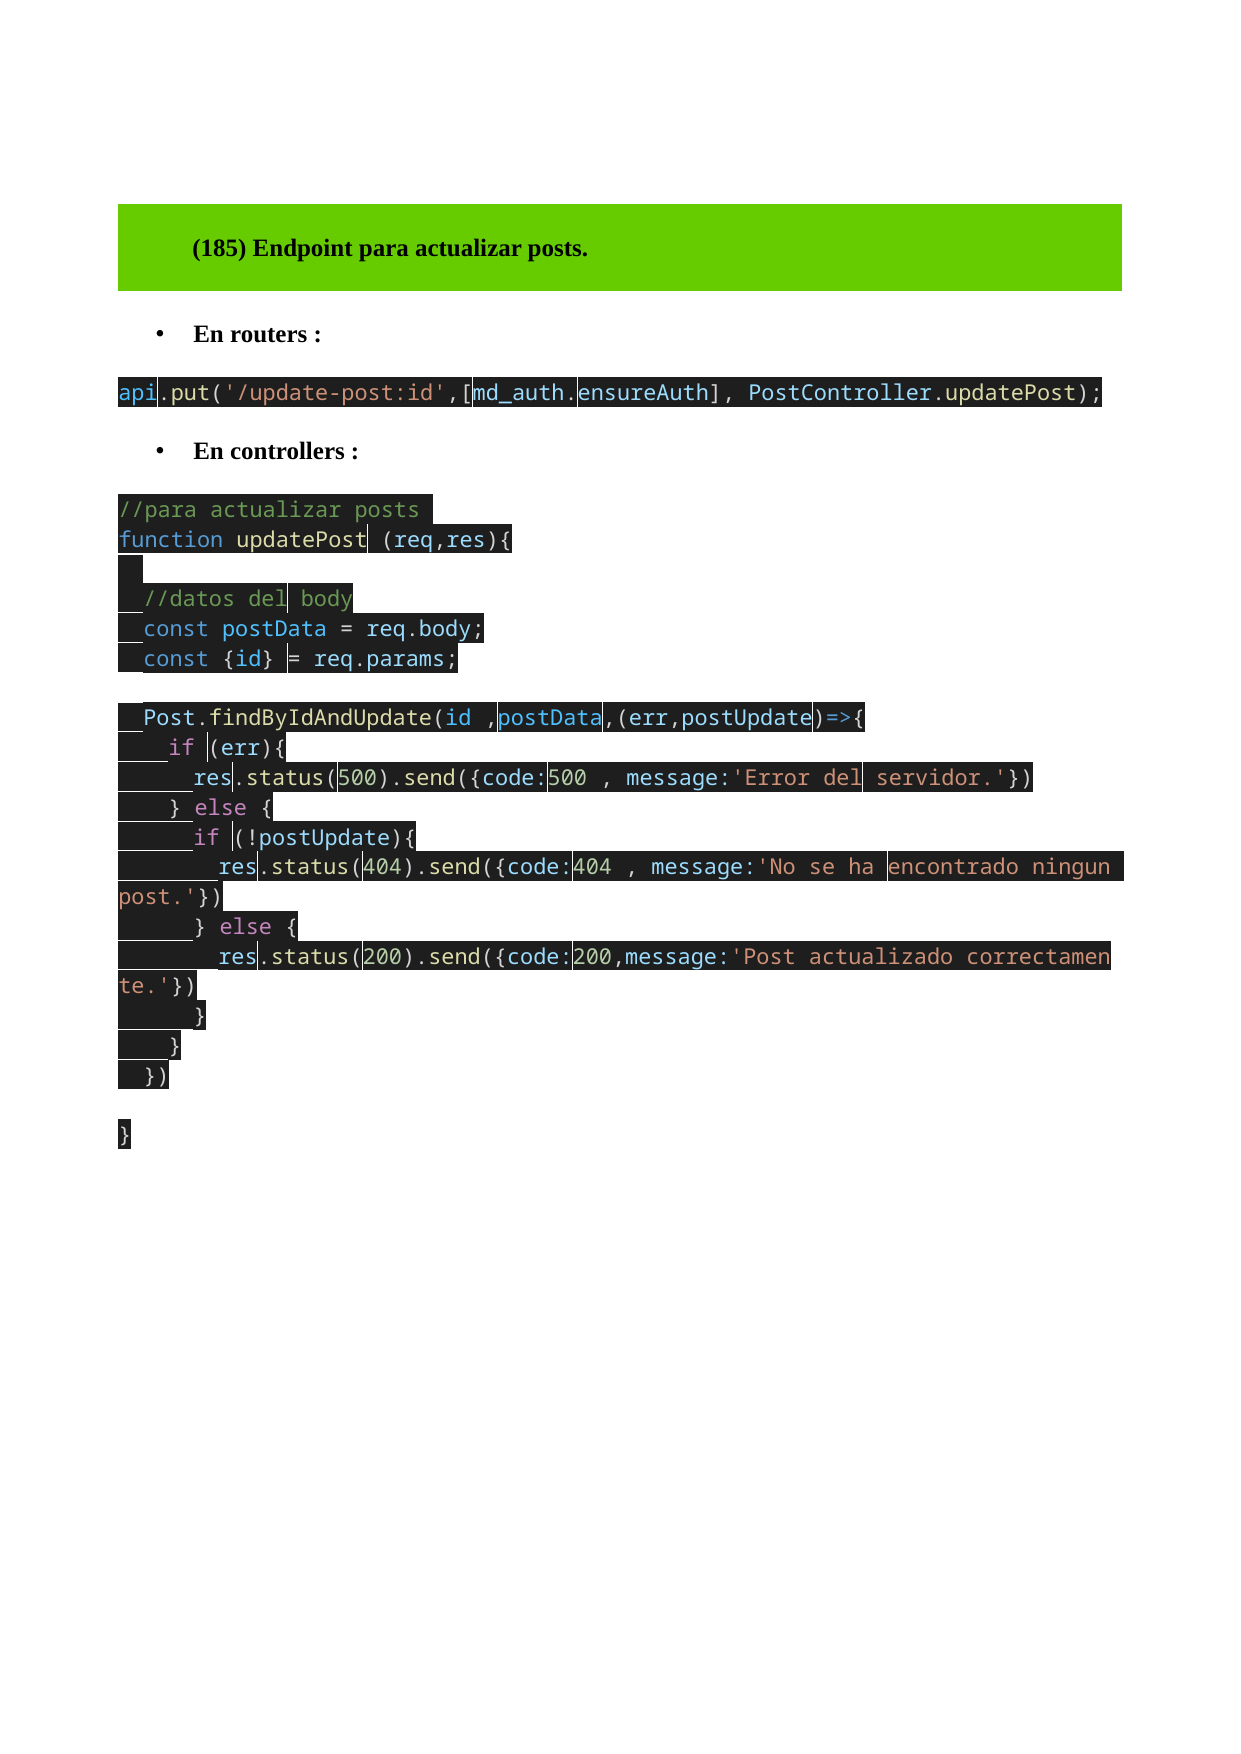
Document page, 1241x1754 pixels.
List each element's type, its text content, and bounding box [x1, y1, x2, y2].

text res.status(200).send({code:200,message:'Post actualizado correctamente.'}) [118, 941, 1122, 1000]
text res.status(500).send({code:500 , message:'Error del servidor.'}) [118, 762, 1122, 792]
text } [118, 1000, 1122, 1030]
text (185) Endpoint para actualizar posts. [118, 233, 1122, 262]
text } [118, 1030, 1122, 1060]
text const postData = req.body; [118, 613, 1122, 643]
text function updatePost (req,res){ [118, 524, 1122, 553]
text } else { [118, 792, 1122, 821]
text //datos del body [118, 583, 1122, 613]
list En routers : [156, 319, 1122, 348]
text if (err){ [118, 732, 1122, 762]
text }) [118, 1060, 1122, 1089]
text const {id} = req.params; [118, 643, 1122, 673]
text //para actualizar posts [118, 494, 1122, 524]
text } [118, 1119, 1122, 1149]
text } else { [118, 911, 1122, 941]
text res.status(404).send({code:404 , message:'No se ha encontrado ningun post.'}) [118, 851, 1122, 911]
text if (!postUpdate){ [118, 821, 1122, 851]
list En controllers : [156, 436, 1122, 465]
text Post.findByIdAndUpdate(id ,postData,(err,postUpdate)=>{ [118, 702, 1122, 732]
text api.put('/update-post:id',[md_auth.ensureAuth], PostController.updatePost); [118, 377, 1122, 407]
